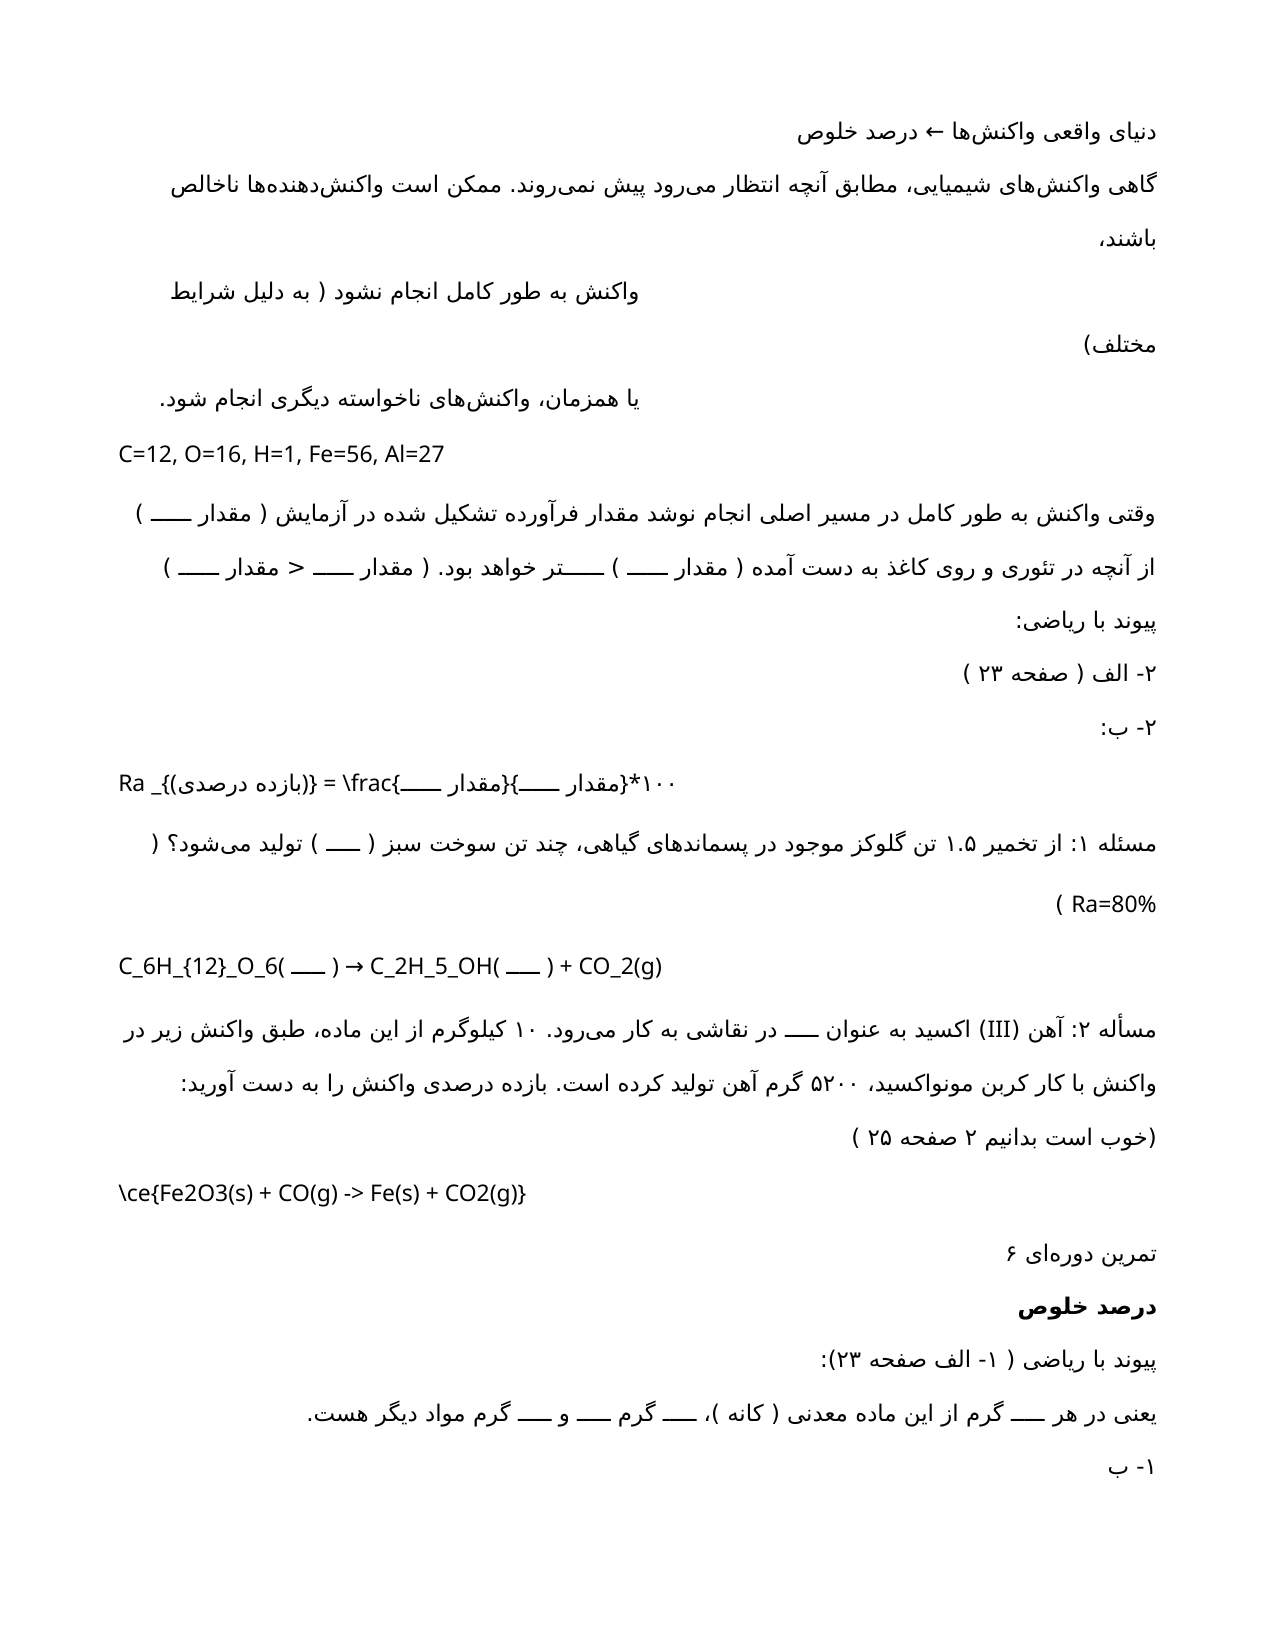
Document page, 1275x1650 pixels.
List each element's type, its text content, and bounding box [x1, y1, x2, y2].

text درصد خلوص [118, 1293, 1157, 1320]
text C_6H_{12}_O_6( ـــــ ) → C_2H_5_OH( ـــــ ) + CO_2(g) [118, 950, 1157, 981]
text پیوند با ریاضی: [118, 607, 1157, 634]
text Ra _{(بازده درصدی)} = \frac{مقدار ــــــ}{مقدار ــــــ}*۱۰۰ [118, 767, 1157, 798]
text مسأله ۲: آهن (III) اکسید به عنوان ـــــ در نقاشی به کار می‌رود. ۱۰ کیلوگرم از این ماده، طبق واکنش زیر در واکنش با کار کربن مونو‌اکسید، ۵۲۰۰ گرم آهن تولید کرده است. بازده درصدی واکنش را به دست آورید: (خوب است بدانیم ۲ صفحه ۲۵ ) [118, 1013, 1157, 1151]
text ۲- ب: [118, 714, 1157, 741]
text وقتی واکنش به طور کامل در مسیر اصلی انجام نوشد مقدار فرآورده تشکیل شده در آزمایش ( مقدار ــــــ ) از آنچه در تئوری و روی کاغذ به دست آمده ( مقدار ــــــ ) ــــــتر خواهد بود. ( مقدار ــــــ < مقدار ــــــ ) [118, 501, 1157, 581]
text یا همزمان، واکنش‌های ناخواسته دیگری انجام شود. [118, 385, 1157, 411]
text دنیای واقعی واکنش‌ها ← درصد خلوص [118, 118, 1157, 145]
text پیوند با ریاضی ( ۱- الف صفحه ۲۳): [118, 1346, 1157, 1373]
text C=12, O=16, H=1, Fe=56, Al=27 [118, 438, 1157, 469]
text \ce{Fe2O3(s) + CO(g) -> Fe(s) + CO2(g)} [118, 1177, 1157, 1208]
text گاهی واکنش‌های شیمیایی، مطابق آنچه انتظار می‌رود پیش نمی‌روند. ممکن است واکنش‌دهنده‌ها ناخالص باشند، [118, 171, 1157, 251]
text یعنی در هر ـــــ گرم از این ماده معدنی ( کانه )، ـــــ گرم ـــــ و ـــــ گرم مواد دیگر هست. [118, 1400, 1157, 1426]
text مسئله ۱: از تخمیر ۱.۵ تن گلوکز موجود در پسماندهای گیاهی، چند تن سوخت سبز ( ـــــ ) تولید می‌شود؟ ( Ra=80% ) [118, 830, 1157, 919]
text واکنش به طور کامل انجام نشود ( به دلیل شرایط مختلف) [118, 278, 1157, 358]
text تمرین دوره‌ای ۶ [118, 1240, 1157, 1266]
text ۱- ب [118, 1453, 1157, 1480]
text ۲- الف ( صفحه ۲۳ ) [118, 661, 1157, 687]
